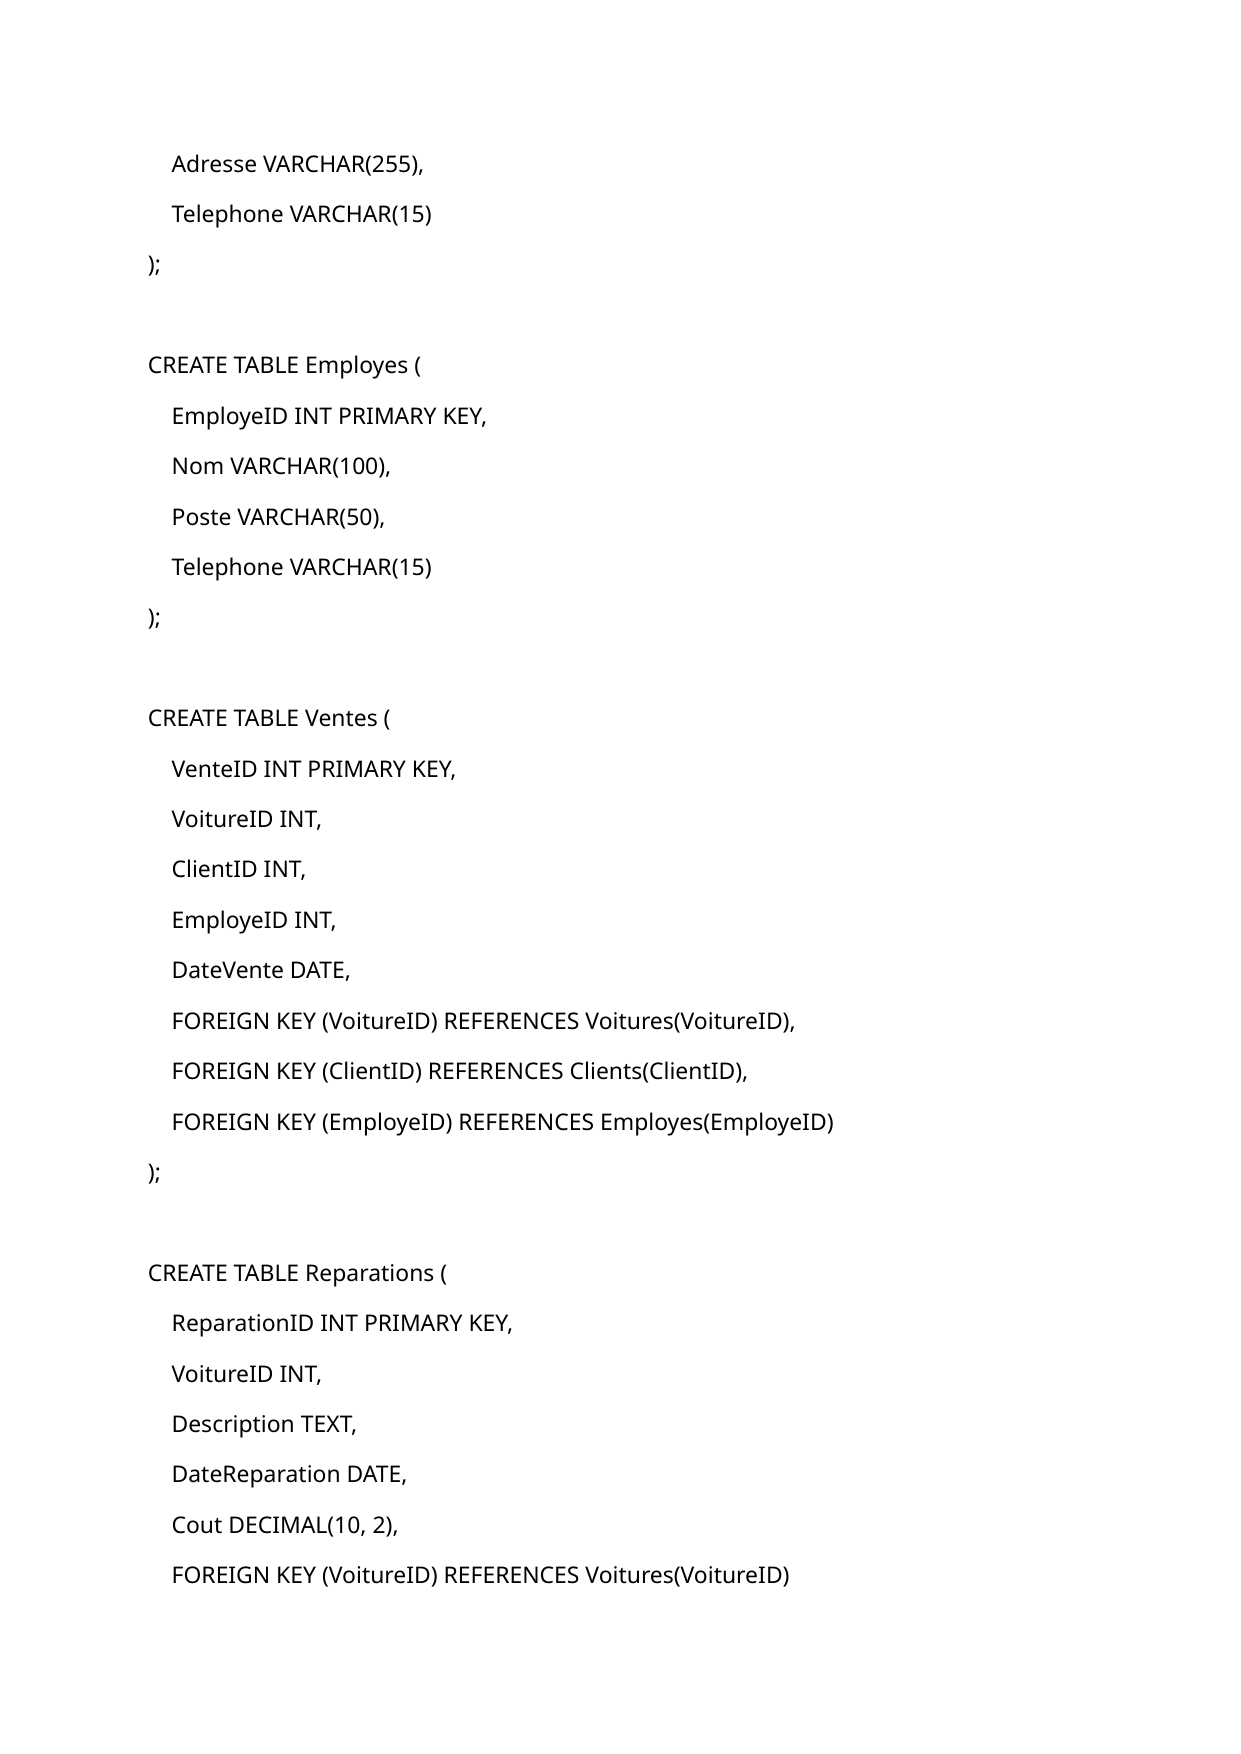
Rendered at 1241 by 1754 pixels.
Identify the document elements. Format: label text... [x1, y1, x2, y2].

text EmployeID INT PRIMARY KEY, [148, 400, 1093, 431]
text CREATE TABLE Reparations ( [148, 1257, 1093, 1288]
text ); [148, 248, 1093, 280]
text Telephone VARCHAR(15) [148, 198, 1093, 229]
text DateReparation DATE, [148, 1458, 1093, 1490]
text Nom VARCHAR(100), [148, 450, 1093, 481]
text FOREIGN KEY (EmployeID) REFERENCES Employes(EmployeID) [148, 1106, 1093, 1137]
text CREATE TABLE Ventes ( [148, 702, 1093, 733]
text VoitureID INT, [148, 1358, 1093, 1389]
text DateVente DATE, [148, 954, 1093, 986]
text ); [148, 1156, 1093, 1187]
text Adresse VARCHAR(255), [148, 148, 1093, 179]
text FOREIGN KEY (VoitureID) REFERENCES Voitures(VoitureID) [148, 1559, 1093, 1591]
text FOREIGN KEY (ClientID) REFERENCES Clients(ClientID), [148, 1055, 1093, 1086]
text Poste VARCHAR(50), [148, 501, 1093, 532]
text ClientID INT, [148, 853, 1093, 885]
text Telephone VARCHAR(15) [148, 551, 1093, 582]
text ReparationID INT PRIMARY KEY, [148, 1307, 1093, 1338]
text ); [148, 601, 1093, 633]
text VoitureID INT, [148, 803, 1093, 834]
text Description TEXT, [148, 1408, 1093, 1439]
text Cout DECIMAL(10, 2), [148, 1509, 1093, 1540]
text EmployeID INT, [148, 904, 1093, 935]
text FOREIGN KEY (VoitureID) REFERENCES Voitures(VoitureID), [148, 1005, 1093, 1036]
text VenteID INT PRIMARY KEY, [148, 753, 1093, 784]
text CREATE TABLE Employes ( [148, 349, 1093, 381]
